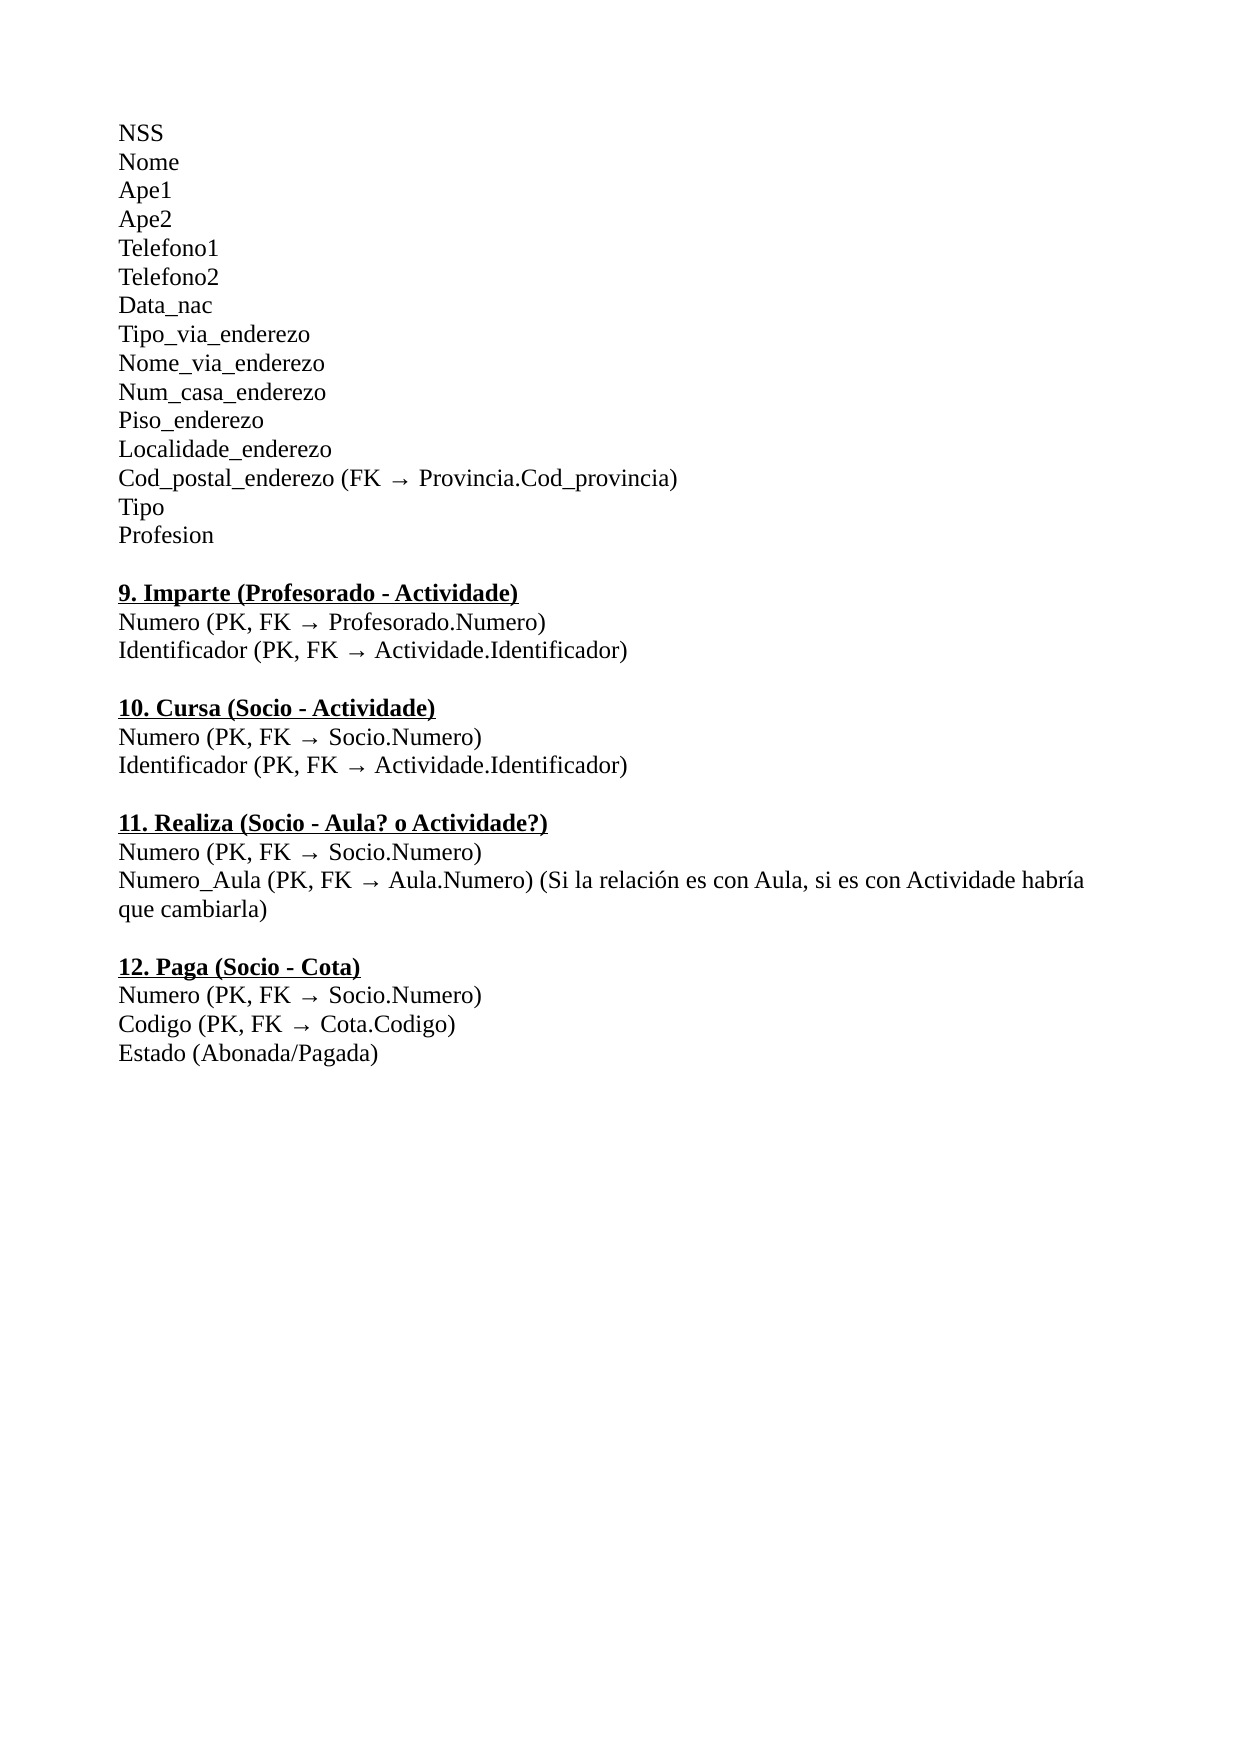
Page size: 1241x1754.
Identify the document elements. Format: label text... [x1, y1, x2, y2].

text 12. Paga (Socio - Cota) Numero (PK, FK → Socio.Numero) Codigo (PK, FK → Cota.Codigo) Estado (Abonada/Pagada) [118, 923, 1122, 1067]
text NSS Nome Ape1 Ape2 Telefono1 Telefono2 Data_nac Tipo_via_enderezo Nome_via_enderezo Num_casa_enderezo Piso_enderezo Localidade_enderezo Cod_postal_enderezo (FK → Provincia.Cod_provincia) Tipo Profesion 9. Imparte (Profesorado - Actividade) Numero (PK, FK → Profesorado.Numero) Identificador (PK, FK → Actividade.Identificador) [118, 118, 1122, 664]
text 10. Cursa (Socio - Actividade) Numero (PK, FK → Socio.Numero) Identificador (PK, FK → Actividade.Identificador) [118, 693, 1122, 779]
text 11. Realiza (Socio - Aula? o Actividade?) Numero (PK, FK → Socio.Numero) Numero_Aula (PK, FK → Aula.Numero) (Si la relación es con Aula, si es con Actividade habría que cambiarla) [118, 808, 1122, 923]
